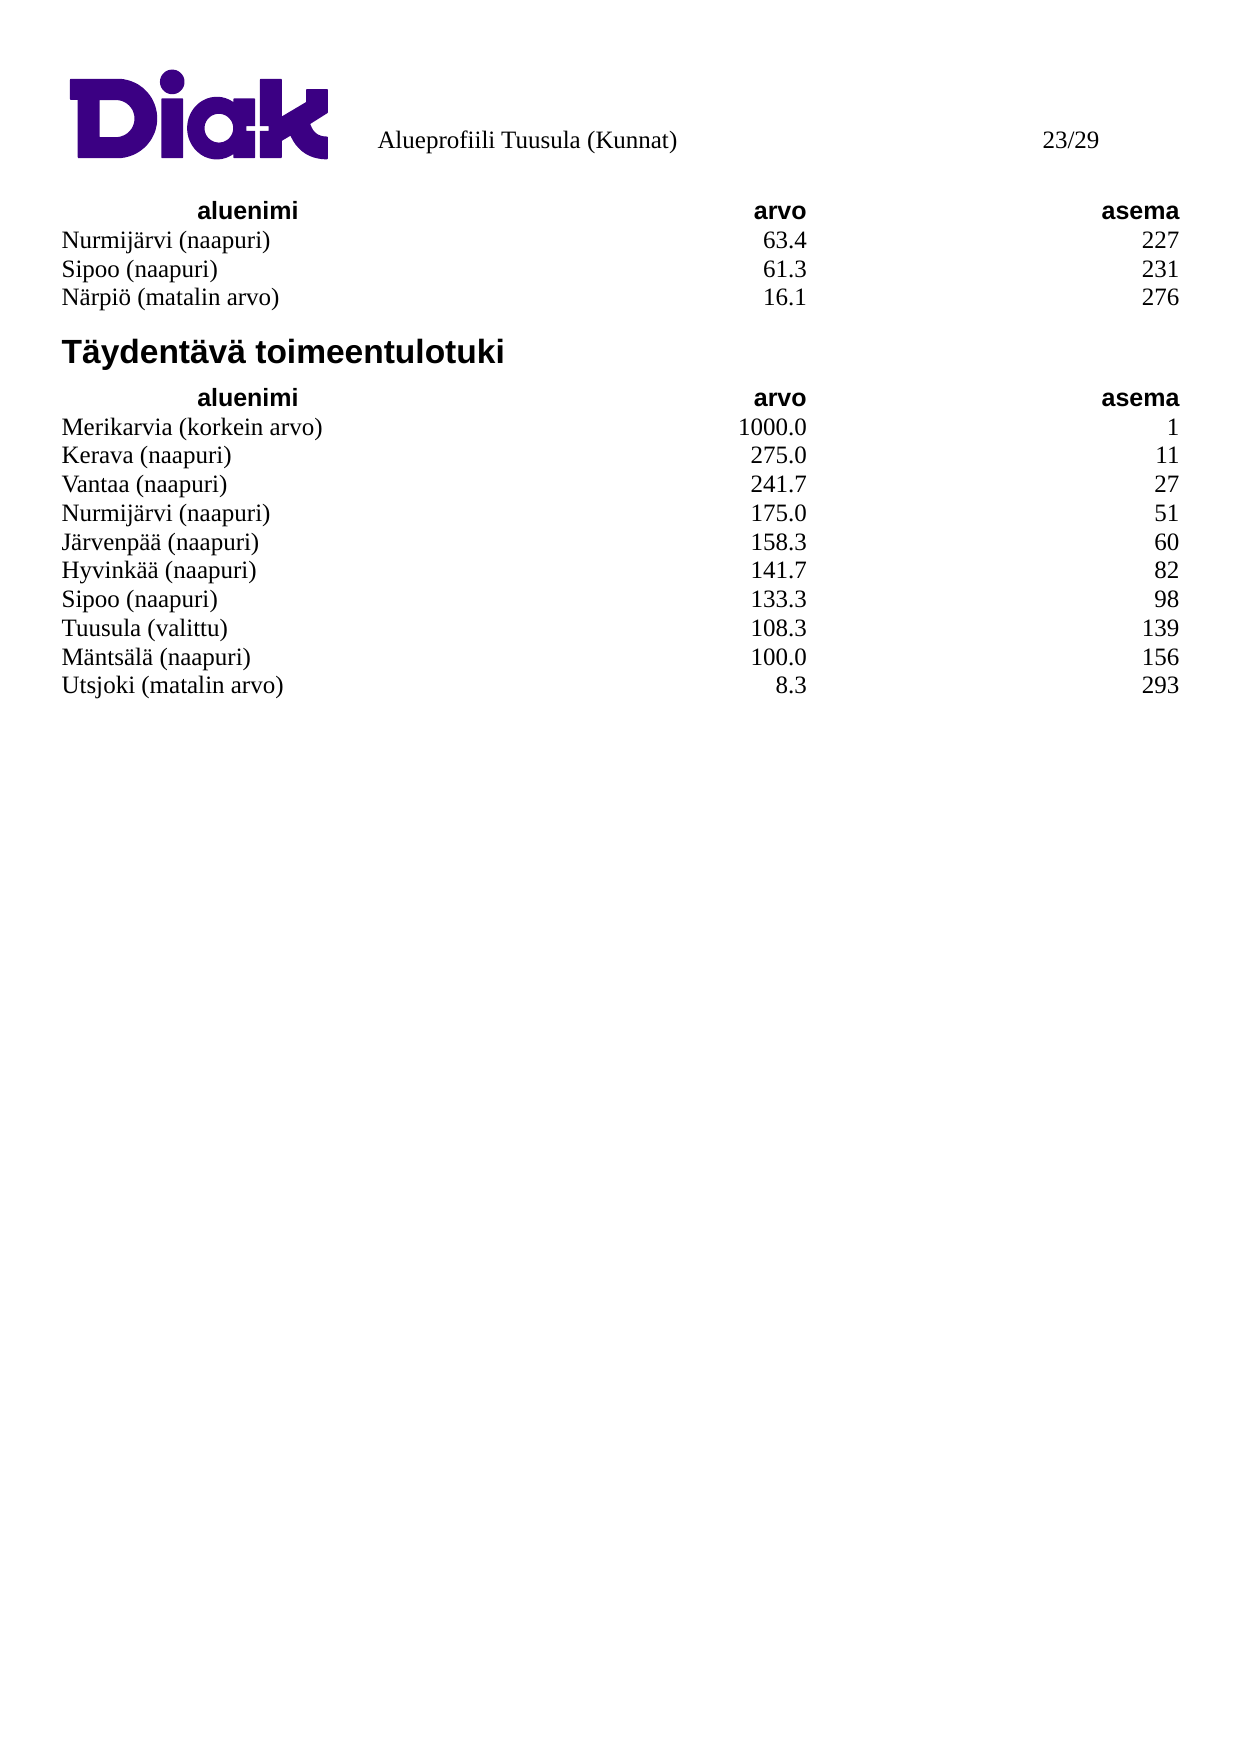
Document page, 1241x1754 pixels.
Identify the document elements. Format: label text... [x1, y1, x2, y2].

table_cell 276 [806, 283, 1179, 311]
table_cell 139 [806, 613, 1179, 642]
subtitle Täydentävä toimeentulotuki [61, 332, 1179, 371]
table_cell 231 [806, 254, 1179, 282]
table_cell Nurmijärvi (naapuri) [61, 225, 434, 254]
table_header asema [806, 383, 1179, 412]
table_cell Vantaa (naapuri) [61, 469, 434, 498]
table_cell 61.3 [434, 254, 806, 282]
table_cell Nurmijärvi (naapuri) [61, 498, 434, 527]
table_cell 141.7 [434, 556, 806, 584]
table_cell 108.3 [434, 613, 806, 642]
table_cell 158.3 [434, 527, 806, 556]
table_cell 241.7 [434, 469, 806, 498]
table_cell 227 [806, 225, 1179, 254]
table_cell 100.0 [434, 642, 806, 671]
table_cell 1000.0 [434, 412, 806, 441]
table_cell 11 [806, 441, 1179, 469]
table_cell Mäntsälä (naapuri) [61, 642, 434, 671]
table_cell 27 [806, 469, 1179, 498]
table_cell Sipoo (naapuri) [61, 254, 434, 282]
table_cell Sipoo (naapuri) [61, 584, 434, 613]
table_cell 8.3 [434, 671, 806, 699]
table_cell Närpiö (matalin arvo) [61, 283, 434, 311]
table_header arvo [434, 196, 806, 225]
table_header aluenimi [61, 196, 434, 225]
table_cell 63.4 [434, 225, 806, 254]
table_cell 175.0 [434, 498, 806, 527]
table_cell 156 [806, 642, 1179, 671]
table_cell 16.1 [434, 283, 806, 311]
table_cell 51 [806, 498, 1179, 527]
table_cell 60 [806, 527, 1179, 556]
table_cell 1 [806, 412, 1179, 441]
table_header aluenimi [61, 383, 434, 412]
table_cell 133.3 [434, 584, 806, 613]
table_header arvo [434, 383, 806, 412]
table_cell Utsjoki (matalin arvo) [61, 671, 434, 699]
table_cell Kerava (naapuri) [61, 441, 434, 469]
table_header asema [806, 196, 1179, 225]
table_cell Hyvinkää (naapuri) [61, 556, 434, 584]
table_cell Tuusula (valittu) [61, 613, 434, 642]
table_cell 275.0 [434, 441, 806, 469]
table_cell Merikarvia (korkein arvo) [61, 412, 434, 441]
table_cell 98 [806, 584, 1179, 613]
table_cell 82 [806, 556, 1179, 584]
table_cell Järvenpää (naapuri) [61, 527, 434, 556]
table_cell 293 [806, 671, 1179, 699]
